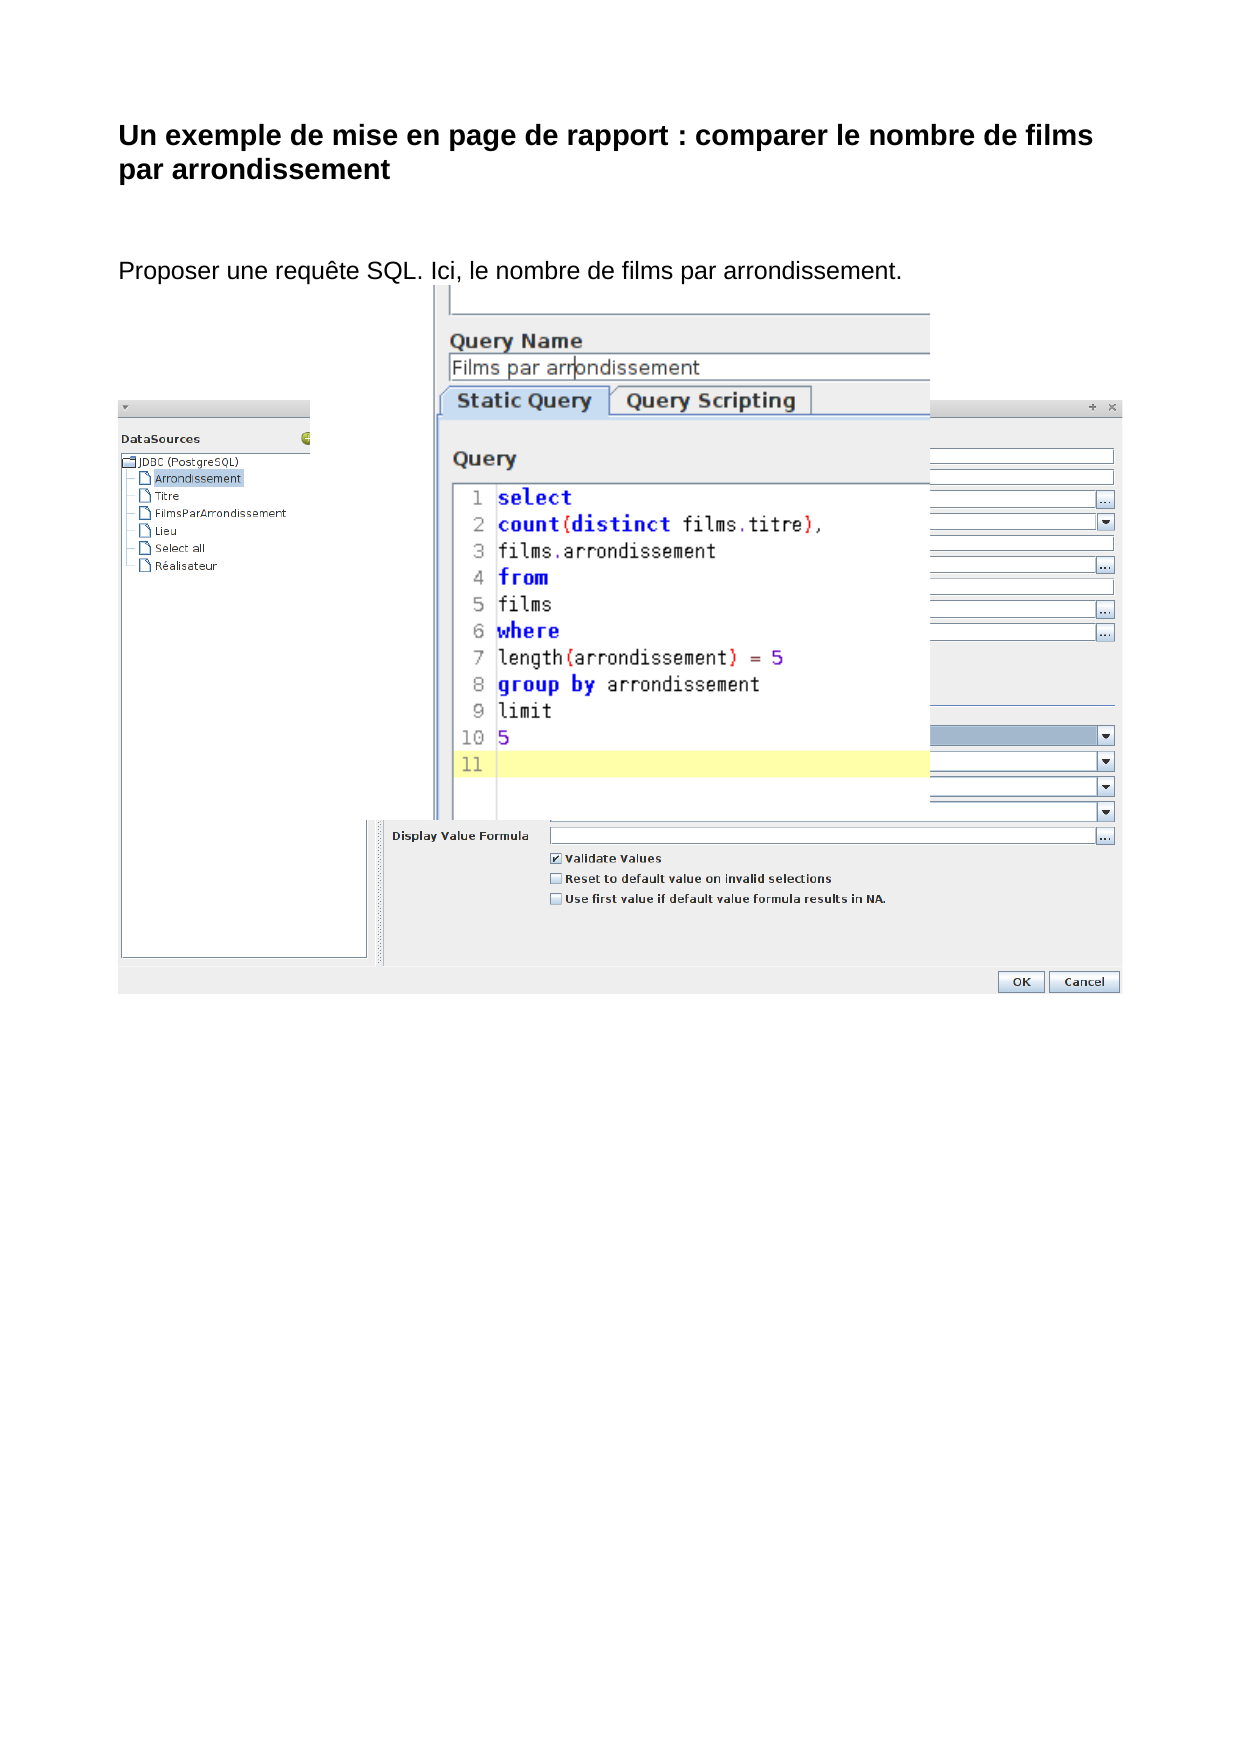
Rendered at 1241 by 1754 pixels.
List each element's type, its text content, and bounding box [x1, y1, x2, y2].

text Proposer une requête SQL. Ici, le nombre de films par arrondissement. [118, 256, 1122, 285]
picture [117, 285, 1123, 994]
subtitle Un exemple de mise en page de rapport : comparer le nombre de films par arrondissement [118, 118, 1122, 185]
